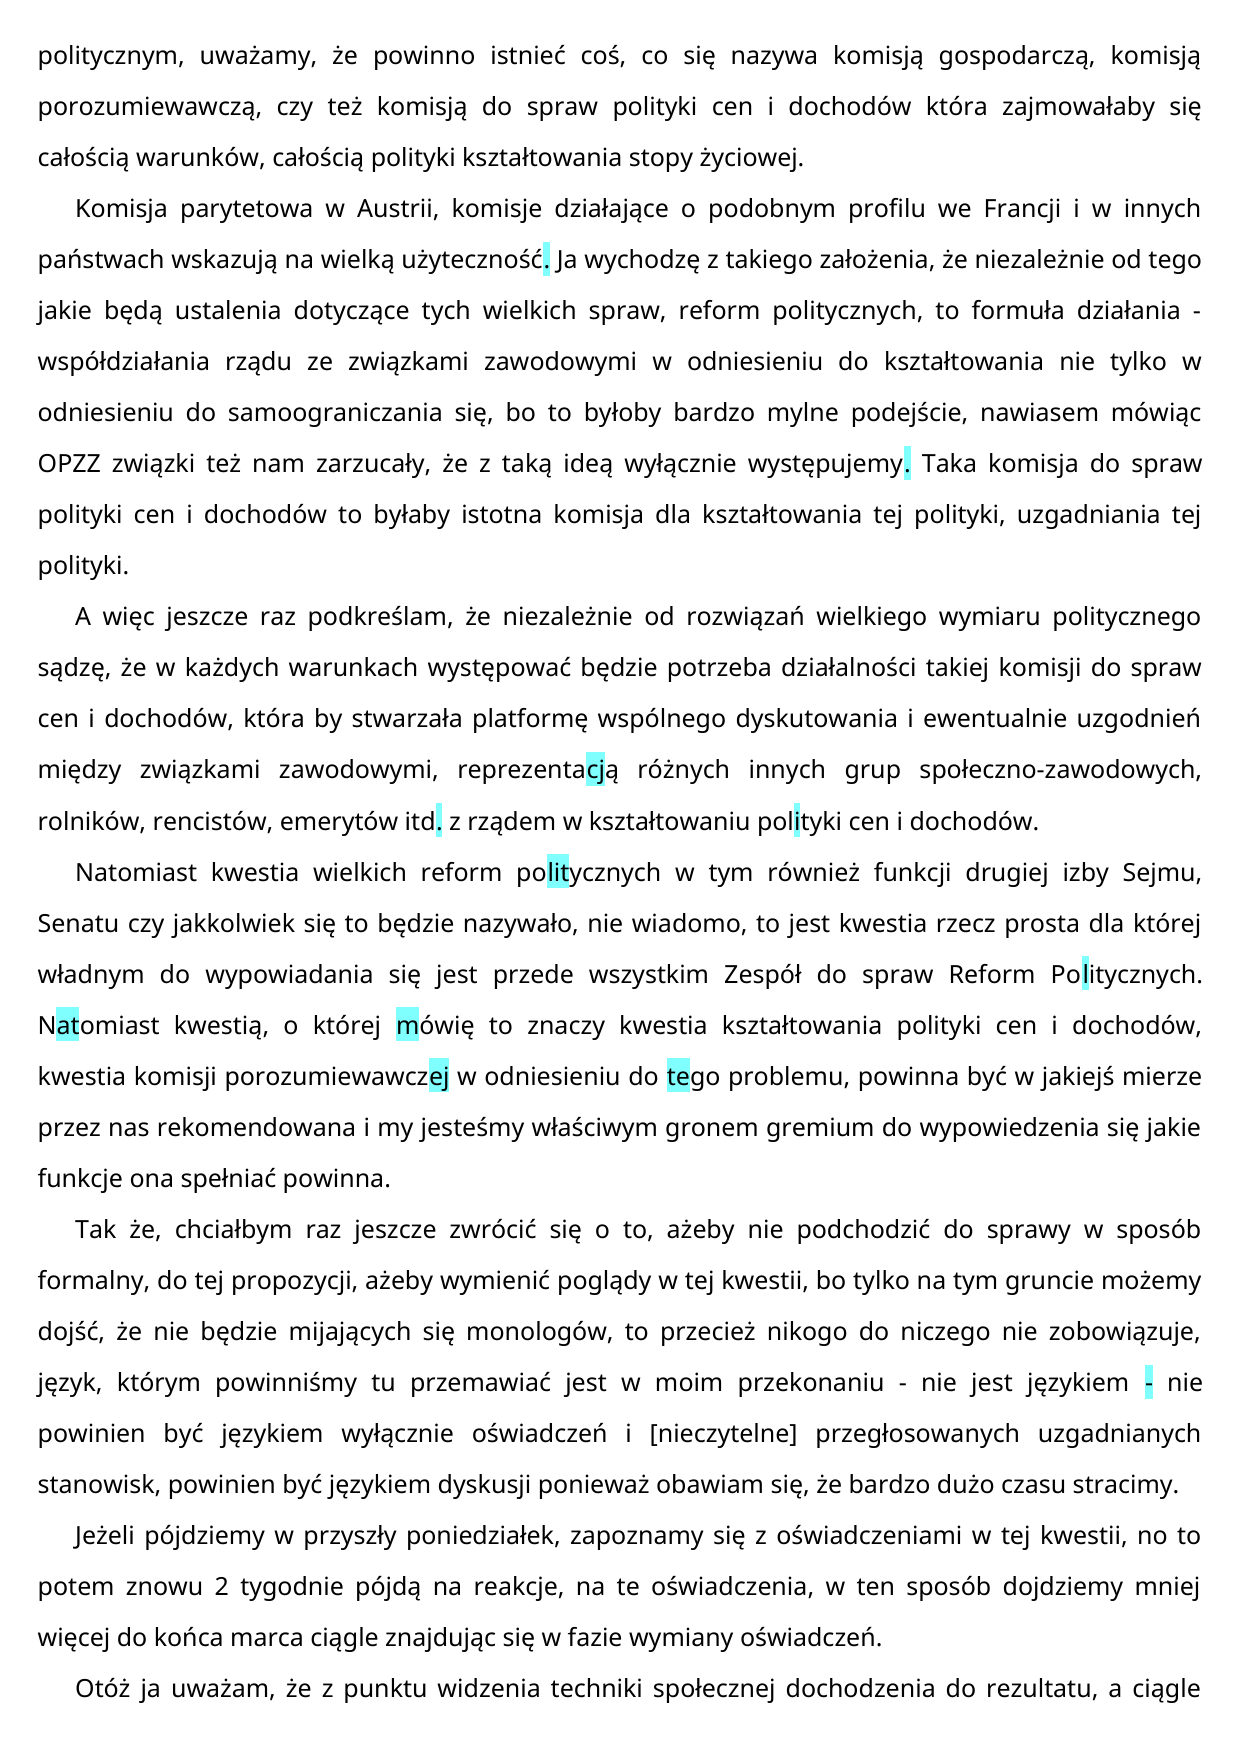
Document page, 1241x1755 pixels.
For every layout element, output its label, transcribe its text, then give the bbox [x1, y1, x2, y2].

text Komisja parytetowa w Austrii, komisje działające o podobnym profilu we Francji i w innych państwach wskazują na wielką użyteczność. Ja wychodzę z takiego założenia, że niezależnie od tego jakie będą ustalenia dotyczące tych wielkich spraw, reform politycznych, to formuła działania - współdziałania rządu ze związkami zawodowymi w odniesieniu do kształtowania nie tylko w odniesieniu do samoograniczania się, bo to byłoby bardzo mylne podejście, nawiasem mówiąc OPZZ związki też nam zarzucały, że z taką ideą wyłącznie występujemy. Taka komisja do spraw polityki cen i dochodów to byłaby istotna komisja dla kształtowania tej polityki, uzgadniania tej polityki. [37, 191, 1203, 582]
text Otóż ja uważam, że z punktu widzenia techniki społecznej dochodzenia do rezultatu, a ciągle [37, 1671, 1203, 1705]
text politycznym, uważamy, że powinno istnieć coś, co się nazywa komisją gospodarczą, komisją porozumiewawczą, czy też komisją do spraw polityki cen i dochodów która zajmowałaby się całością warunków, całością polityki kształtowania stopy życiowej. [37, 37, 1203, 174]
text Natomiast kwestia wielkich reform politycznych w tym również funkcji drugiej izby Sejmu, Senatu czy jakkolwiek się to będzie nazywało, nie wiadomo, to jest kwestia rzecz prosta dla której władnym do wypowiadania się jest przede wszystkim Zespół do spraw Reform Politycznych. Natomiast kwestią, o której mówię to znaczy kwestia kształtowania polityki cen i dochodów, kwestia komisji porozumiewawczej w odniesieniu do tego problemu, powinna być w jakiejś mierze przez nas rekomendowana i my jesteśmy właściwym gronem gremium do wypowiedzenia się jakie funkcje ona spełniać powinna. [37, 854, 1203, 1194]
text A więc jeszcze raz podkreślam, że niezależnie od rozwiązań wielkiego wymiaru politycznego sądzę, że w każdych warunkach występować będzie potrzeba działalności takiej komisji do spraw cen i dochodów, która by stwarzała platformę wspólnego dyskutowania i ewentualnie uzgodnień między związkami zawodowymi, reprezentacją różnych innych grup społeczno-zawodowych, rolników, rencistów, emerytów itd. z rządem w kształtowaniu polityki cen i dochodów. [37, 599, 1203, 837]
text Tak że, chciałbym raz jeszcze zwrócić się o to, ażeby nie podchodzić do sprawy w sposób formalny, do tej propozycji, ażeby wymienić poglądy w tej kwestii, bo tylko na tym gruncie możemy dojść, że nie będzie mijających się monologów, to przecież nikogo do niczego nie zobowiązuje, język, którym powinniśmy tu przemawiać jest w moim przekonaniu - nie jest językiem - nie powinien być językiem wyłącznie oświadczeń i [nieczytelne] przegłosowanych uzgadnianych stanowisk, powinien być językiem dyskusji ponieważ obawiam się, że bardzo dużo czasu stracimy. [37, 1211, 1203, 1501]
text Jeżeli pójdziemy w przyszły poniedziałek, zapoznamy się z oświadczeniami w tej kwestii, no to potem znowu 2 tygodnie pójdą na reakcje, na te oświadczenia, w ten sposób dojdziemy mniej więcej do końca marca ciągle znajdując się w fazie wymiany oświadczeń. [37, 1518, 1203, 1654]
